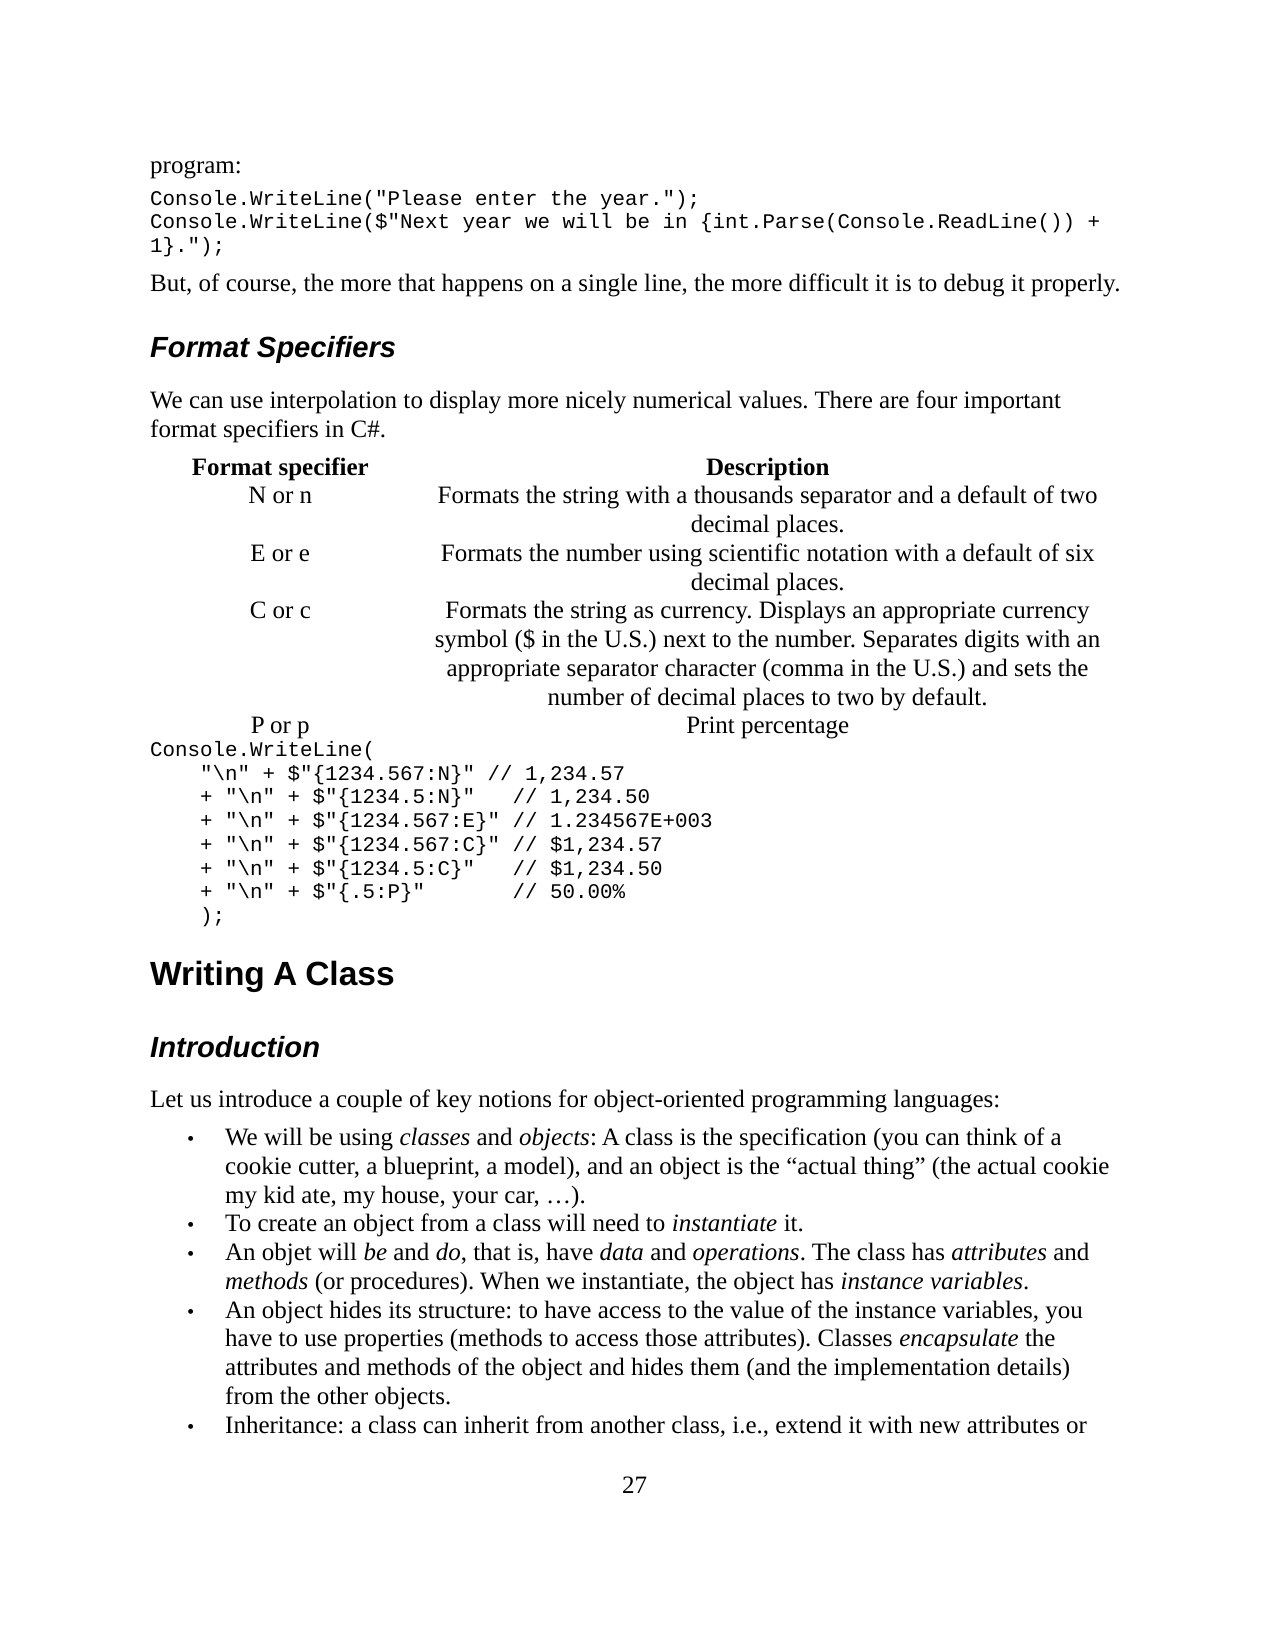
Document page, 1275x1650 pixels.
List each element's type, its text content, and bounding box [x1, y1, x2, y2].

text program: [150, 150, 1125, 179]
table_header Format specifier [150, 452, 410, 481]
subtitle Introduction [150, 1029, 1125, 1063]
table_cell E or e [150, 538, 410, 596]
text Console.WriteLine("Please enter the year."); [150, 188, 1125, 211]
subtitle Format Specifiers [150, 330, 1125, 364]
list An object hides its structure: to have access to the value of the instance variables, you have to use properties (methods to access those attributes). Classes encapsulate the attributes and methods of the object and hides them (and the implementation details) from the other objects. [187, 1295, 1125, 1410]
list Inheritance: a class can inherit from another class, i.e., extend it with new attributes or [187, 1410, 1125, 1438]
table_header Description [410, 452, 1125, 481]
text Console.WriteLine($"Next year we will be in {int.Parse(Console.ReadLine()) + 1}."); [150, 211, 1125, 259]
text Console.WriteLine( [150, 739, 1125, 763]
list An objet will be and do, that is, have data and operations. The class has attributes and methods (or procedures). When we instantiate, the object has instance variables. [187, 1237, 1125, 1295]
text + "\n" + $"{.5:P}" // 50.00% [150, 881, 1125, 905]
table_cell N or n [150, 481, 410, 538]
list We will be using classes and objects: A class is the specification (you can think of a cookie cutter, a blueprint, a model), and an object is the “actual thing” (the actual cookie my kid ate, my house, your car, …). [187, 1122, 1125, 1208]
text ); [150, 905, 1125, 928]
subtitle Writing A Class [150, 953, 1125, 992]
text + "\n" + $"{1234.567:C}" // $1,234.57 [150, 834, 1125, 857]
text Let us introduce a couple of key notions for object-oriented programming languages: [150, 1084, 1125, 1113]
list To create an object from a class will need to instantiate it. [187, 1208, 1125, 1237]
table_cell P or p [150, 711, 410, 739]
text We can use interpolation to display more nicely numerical values. There are four important format specifiers in C#. [150, 385, 1125, 443]
table_cell Print percentage [410, 711, 1125, 739]
table_cell Formats the number using scientific notation with a default of six decimal places. [410, 538, 1125, 596]
text + "\n" + $"{1234.5:C}" // $1,234.50 [150, 857, 1125, 881]
table_cell C or c [150, 596, 410, 711]
text + "\n" + $"{1234.567:E}" // 1.234567E+003 [150, 810, 1125, 834]
text "\n" + $"{1234.567:N}" // 1,234.57 [150, 763, 1125, 787]
text But, of course, the more that happens on a single line, the more difficult it is to debug it properly. [150, 268, 1125, 296]
text + "\n" + $"{1234.5:N}" // 1,234.50 [150, 787, 1125, 810]
table_cell Formats the string as currency. Displays an appropriate currency symbol ($ in the U.S.) next to the number. Separates digits with an appropriate separator character (comma in the U.S.) and sets the number of decimal places to two by default. [410, 596, 1125, 711]
table_cell Formats the string with a thousands separator and a default of two decimal places. [410, 481, 1125, 538]
